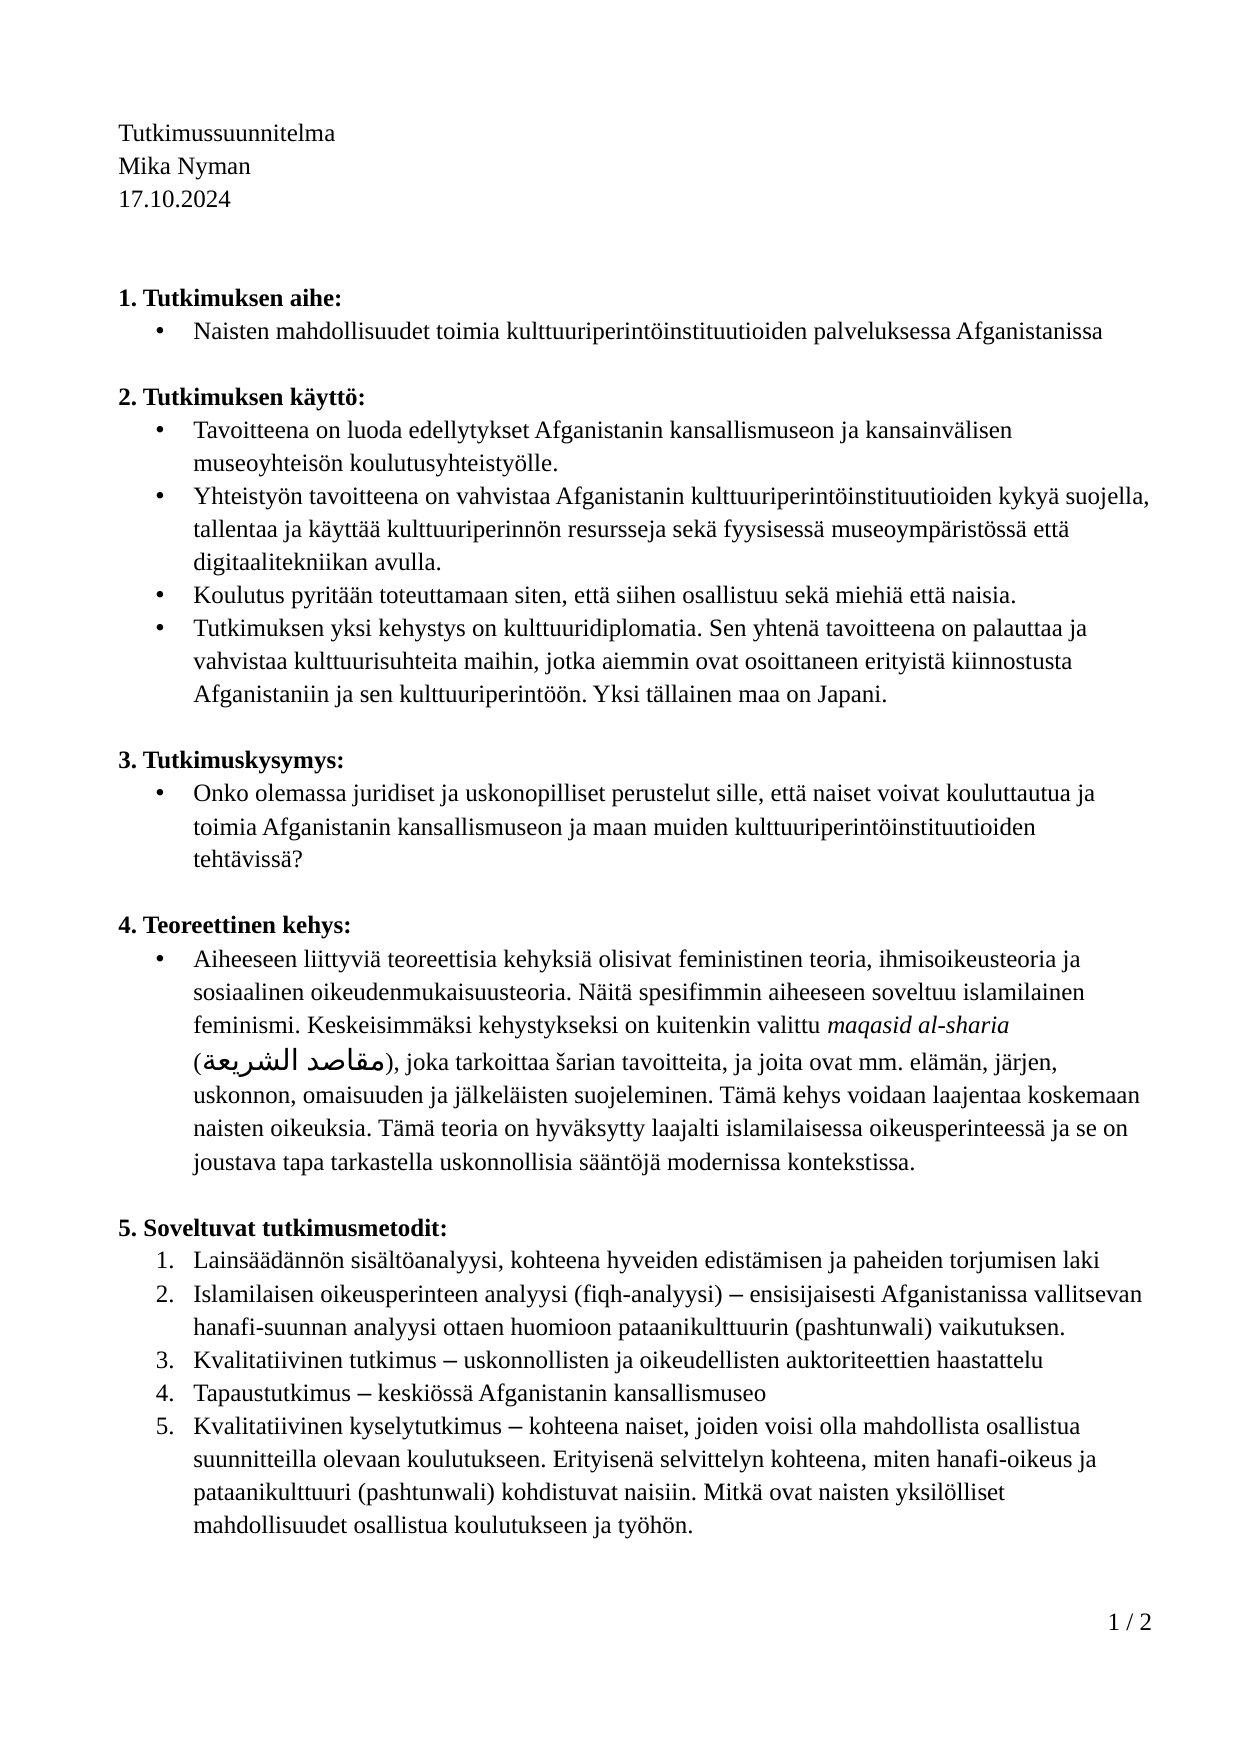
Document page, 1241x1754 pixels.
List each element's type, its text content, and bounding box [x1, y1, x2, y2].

list Koulutus pyritään toteuttamaan siten, että siihen osallistuu sekä miehiä että naisia. [156, 580, 1152, 609]
list Tapaustutkimus – keskiössä Afganistanin kansallismuseo [156, 1378, 1152, 1407]
list Naisten mahdollisuudet toimia kulttuuriperintöinstituutioiden palveluksessa Afganistanissa [156, 316, 1152, 345]
text Tutkimussuunnitelma [118, 118, 1152, 147]
text 3. Tutkimuskysymys: [118, 746, 1152, 774]
list Onko olemassa juridiset ja uskonopilliset perustelut sille, että naiset voivat kouluttautua ja toimia Afganistanin kansallismuseon ja maan muiden kulttuuriperintöinstituutioiden tehtävissä? [156, 778, 1152, 873]
text 17.10.2024 [118, 184, 1152, 213]
list Aiheeseen liittyviä teoreettisia kehyksiä olisivat feministinen teoria, ihmisoikeusteoria ja sosiaalinen oikeudenmukaisuusteoria. Näitä spesifimmin aiheeseen soveltuu islamilainen feminismi. Keskeisimmäksi kehystykseksi on kuitenkin valittu maqasid al-sharia (مقاصد الشريعة), joka tarkoittaa šarian tavoitteita, ja joita ovat mm. elämän, järjen, uskonnon, omaisuuden ja jälkeläisten suojeleminen. Tämä kehys voidaan laajentaa koskemaan naisten oikeuksia. Tämä teoria on hyväksytty laajalti islamilaisessa oikeusperinteessä ja se on joustava tapa tarkastella uskonnollisia sääntöjä modernissa kontekstissa. [156, 944, 1152, 1175]
list Kvalitatiivinen kyselytutkimus – kohteena naiset, joiden voisi olla mahdollista osallistua suunnitteilla olevaan koulutukseen. Erityisenä selvittelyn kohteena, miten hanafi-oikeus ja pataanikulttuuri (pashtunwali) kohdistuvat naisiin. Mitkä ovat naisten yksilölliset mahdollisuudet osallistua koulutukseen ja työhön. [156, 1411, 1152, 1539]
list Islamilaisen oikeusperinteen analyysi (fiqh-analyysi) – ensisijaisesti Afganistanissa vallitsevan hanafi-suunnan analyysi ottaen huomioon pataanikulttuurin (pashtunwali) vaikutuksen. [156, 1279, 1152, 1341]
text Mika Nyman [118, 151, 1152, 180]
list Tutkimuksen yksi kehystys on kulttuuridiplomatia. Sen yhtenä tavoitteena on palauttaa ja vahvistaa kulttuurisuhteita maihin, jotka aiemmin ovat osoittaneen erityistä kiinnostusta Afganistaniin ja sen kulttuuriperintöön. Yksi tällainen maa on Japani. [156, 613, 1152, 708]
list Yhteistyön tavoitteena on vahvistaa Afganistanin kulttuuriperintöinstituutioiden kykyä suojella, tallentaa ja käyttää kulttuuriperinnön resursseja sekä fyysisessä museoympäristössä että digitaalitekniikan avulla. [156, 481, 1152, 576]
list Kvalitatiivinen tutkimus – uskonnollisten ja oikeudellisten auktoriteettien haastattelu [156, 1345, 1152, 1374]
text 1. Tutkimuksen aihe: [118, 283, 1152, 312]
text 2. Tutkimuksen käyttö: [118, 382, 1152, 411]
text 4. Teoreettinen kehys: [118, 911, 1152, 939]
list Tavoitteena on luoda edellytykset Afganistanin kansallismuseon ja kansainvälisen museoyhteisön koulutusyhteistyölle. [156, 415, 1152, 477]
text 5. Soveltuvat tutkimusmetodit: [118, 1213, 1152, 1241]
list Lainsäädännön sisältöanalyysi, kohteena hyveiden edistämisen ja paheiden torjumisen laki [156, 1246, 1152, 1274]
